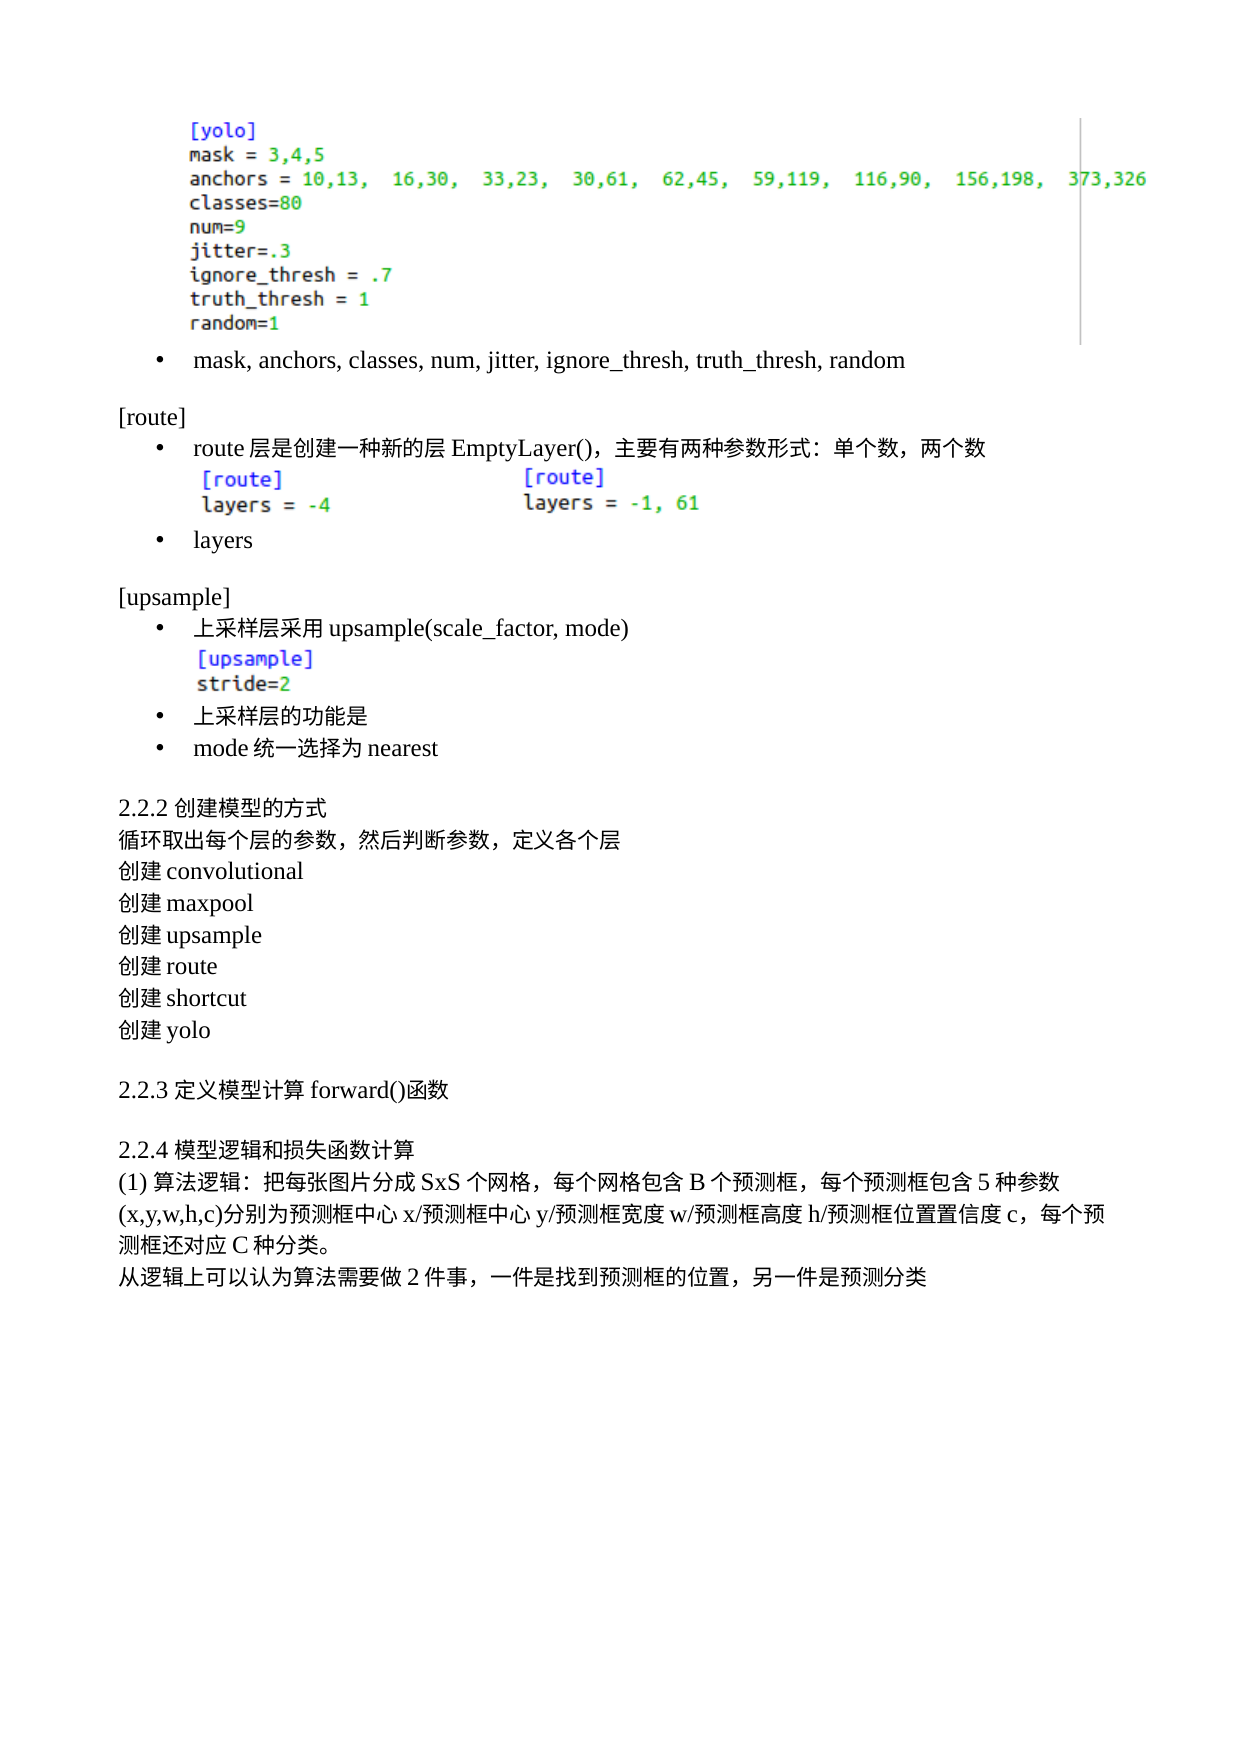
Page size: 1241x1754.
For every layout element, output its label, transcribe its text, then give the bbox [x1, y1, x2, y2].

list mask, anchors, classes, num, jitter, ignore_thresh, truth_thresh, random [156, 118, 1122, 373]
text 2.2.4 模型逻辑和损失函数计算 [118, 1133, 1122, 1165]
text 2.2.2 创建模型的方式 [118, 791, 1122, 823]
text 2.2.3 定义模型计算forward()函数 [118, 1073, 1122, 1105]
text 创建shortcut [118, 981, 1122, 1013]
text 创建convolutional [118, 854, 1122, 886]
text 创建maxpool [118, 886, 1122, 918]
picture [185, 118, 1152, 345]
list 上采样层采用upsample(scale_factor, mode) [156, 611, 1122, 643]
list mode统一选择为nearest [156, 731, 1122, 762]
text 从逻辑上可以认为算法需要做2件事，一件是找到预测框的位置，另一件是预测分类 [118, 1260, 1122, 1292]
text 创建route [118, 949, 1122, 981]
list layers [156, 463, 1122, 554]
text [upsample] [118, 582, 1122, 611]
text 创建upsample [118, 918, 1122, 949]
picture [520, 462, 720, 518]
picture [195, 464, 369, 525]
text 创建yolo [118, 1013, 1122, 1044]
list route层是创建一种新的层EmptyLayer()，主要有两种参数形式：单个数，两个数 [156, 431, 1122, 463]
text 循环取出每个层的参数，然后判断参数，定义各个层 [118, 823, 1122, 854]
list 上采样层的功能是 [156, 643, 1122, 731]
picture [192, 644, 349, 699]
text (1) 算法逻辑：把每张图片分成SxS个网格，每个网格包含B个预测框，每个预测框包含5种参数(x,y,w,h,c)分别为预测框中心x/预测框中心y/预测框宽度w/预测框高度h/预测框位置置信度c，每个预测框还对应C种分类。 [118, 1165, 1122, 1260]
text [route] [118, 402, 1122, 431]
